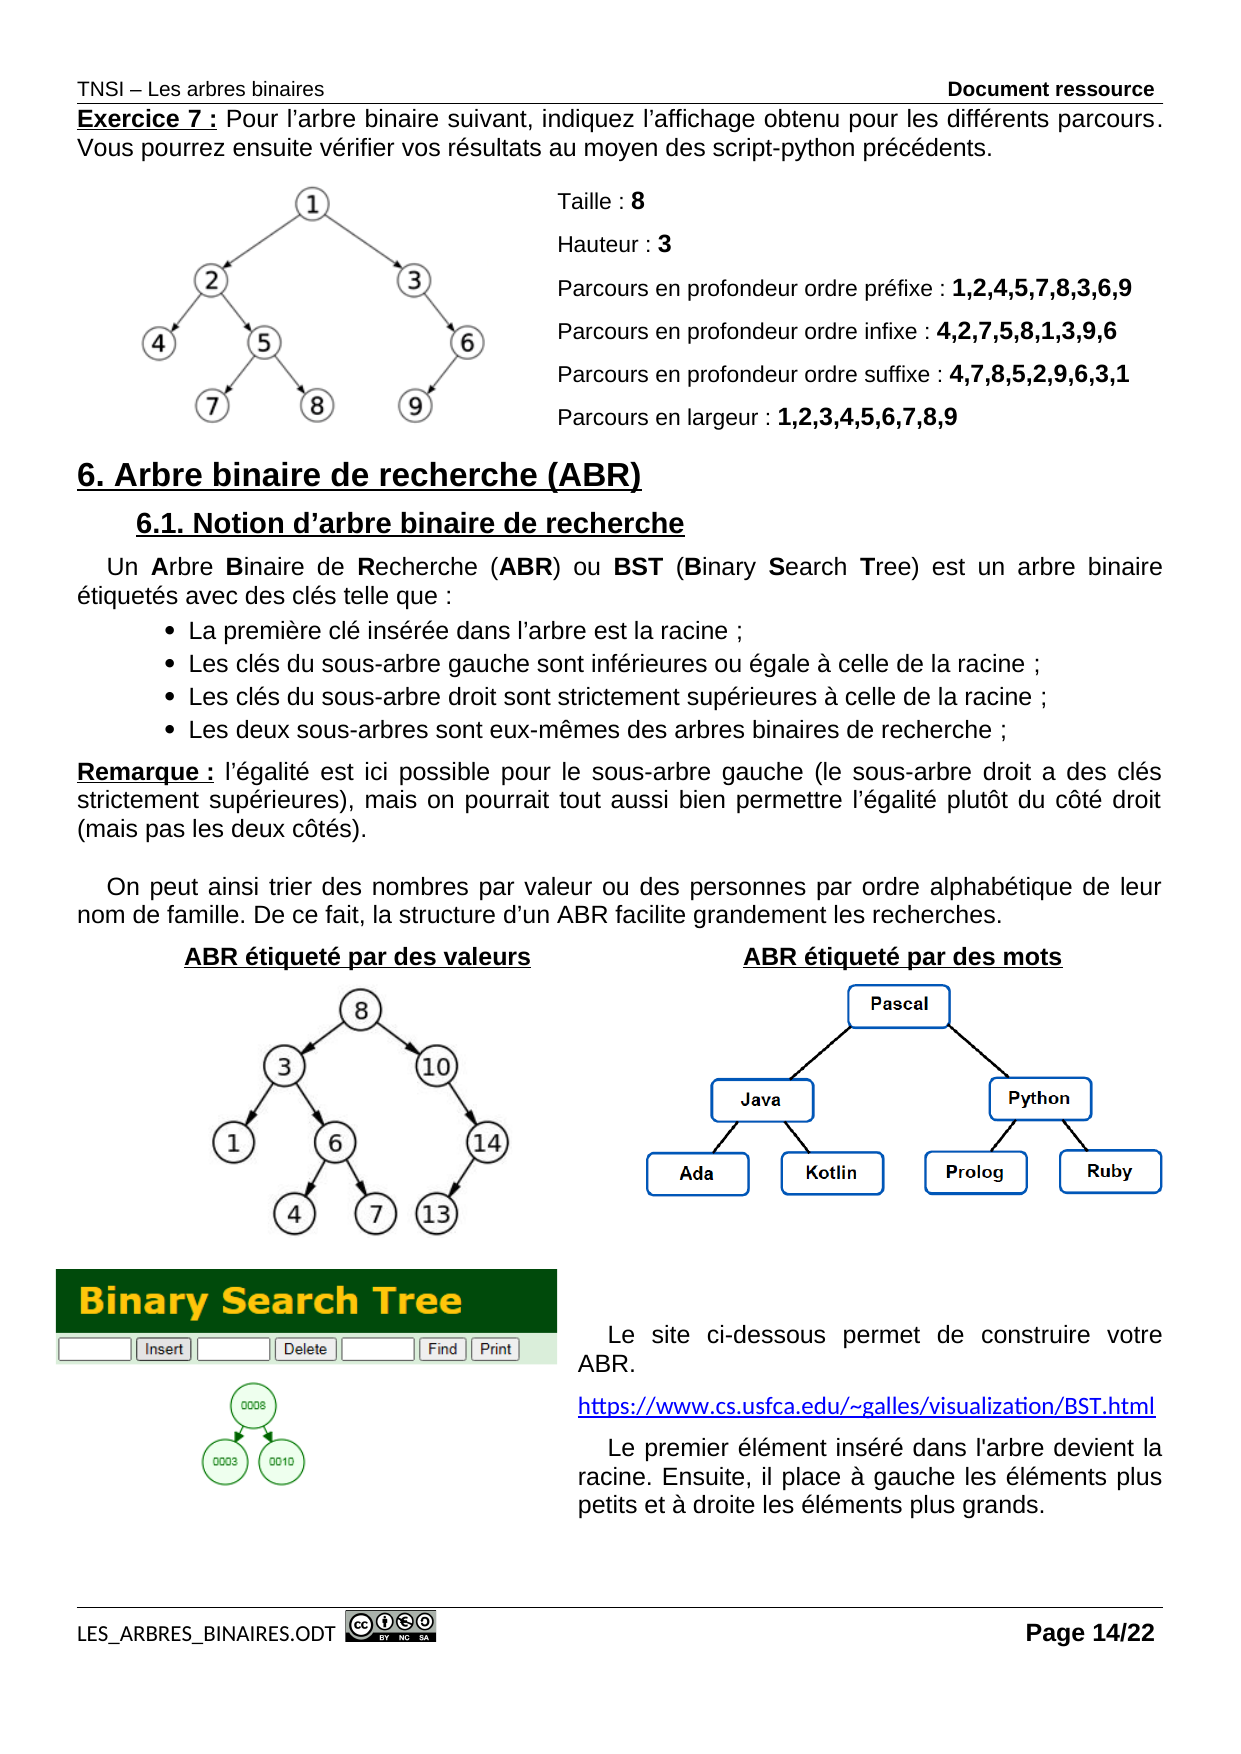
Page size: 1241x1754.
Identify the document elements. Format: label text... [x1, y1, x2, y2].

picture [206, 982, 513, 1238]
text Exercice 7 : Pour l’arbre binaire suivant, indiquez l’affichage obtenu pour les différents parcours. Vous pourrez ensuite vérifier vos résultats au moyen des script-python précédents. [77, 104, 1163, 161]
text On peut ainsi trier des nombres par valeur ou des personnes par ordre alphabétique de leur nom de famille. De ce fait, la structure d’un ABR facilite grandement les recherches. [77, 872, 1163, 929]
table_header ABR étiqueté par des valeurs [88, 942, 627, 1237]
table_header ABR étiqueté par des mots [627, 942, 1178, 1237]
list La première clé insérée dans l’arbre est la racine ; [165, 616, 1163, 645]
text Le site ci-dessous permet de construire votre ABR. [558, 1320, 1163, 1377]
text 6.1. Notion d’arbre binaire de recherche [136, 506, 1163, 540]
table_header Taille : 8 Hauteur : 3 Parcours en profondeur ordre préfixe : 1,2,4,5,7,8,3,6,9 Parcours en profondeur ordre infixe : 4,2,7,5,8,1,3,9,6 Parcours en profondeur ordre suffixe : 4,7,8,5,2,9,6,3,1 Parcours en largeur : 1,2,3,4,5,6,7,8,9 [546, 174, 1178, 436]
picture [55, 1269, 558, 1507]
text Le premier élément inséré dans l'arbre devient la racine. Ensuite, il place à gauche les éléments plus petits et à droite les éléments plus grands. [77, 1433, 1163, 1519]
list Les clés du sous-arbre gauche sont inférieures ou égale à celle de la racine ; [165, 649, 1163, 678]
list Arbre binaire de recherche (ABR) [77, 455, 1163, 494]
list Les deux sous-arbres sont eux-mêmes des arbres binaires de recherche ; [165, 715, 1163, 744]
text https://www.cs.usfca.edu/~galles/visualization/BST.html [558, 1390, 1163, 1420]
picture [644, 982, 1164, 1199]
list Les clés du sous-arbre droit sont strictement supérieures à celle de la racine ; [165, 682, 1163, 711]
picture [136, 183, 489, 427]
table_header [77, 174, 546, 436]
picture [345, 1610, 437, 1642]
text Un Arbre Binaire de Recherche (ABR) ou BST (Binary Search Tree) est un arbre binaire étiquetés avec des clés telle que : [77, 552, 1163, 610]
text Remarque : l’égalité est ici possible pour le sous-arbre gauche (le sous-arbre droit a des clés strictement supérieures), mais on pourrait tout aussi bien permettre l’égalité plutôt du côté droit (mais pas les deux côtés). [77, 757, 1163, 843]
